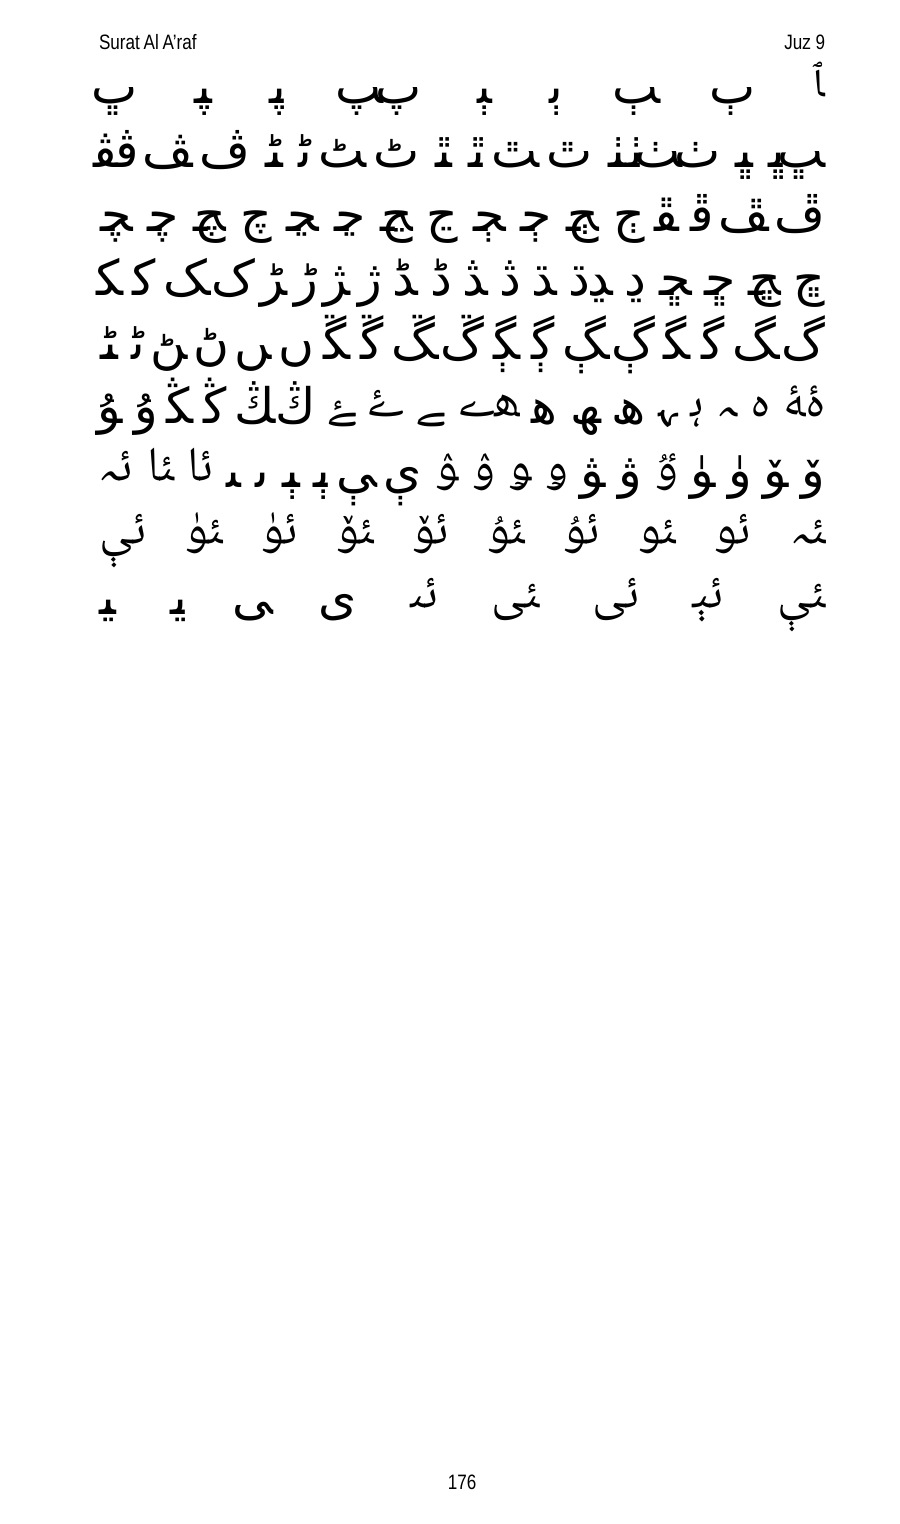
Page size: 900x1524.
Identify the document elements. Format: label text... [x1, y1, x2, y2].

text ﭑ ﭒ ﭓ ﭔ ﭕ ﭖﭗ ﭘ ﭙ ﭚ [99, 60, 825, 124]
text ﯷ ﯸ ﯹ ﯺ ﯻ ﯼ ﯽ ﯾ ﯿ [99, 571, 825, 635]
text ﭛﭜ ﭝ ﭞﭟﭠﭡ ﭢ ﭣ ﭤ ﭥ ﭦ ﭧ ﭨ ﭩ ﭪ ﭫ ﭬﭭ ﭮ ﭯ ﭰ ﭱ ﭲ ﭳ ﭴ ﭵ ﭶ ﭷ ﭸ ﭹ ﭺ ﭻ ﭼ ﭽ ﭾ ﭿ ﮀ ﮁ ﮂ ﮃﮄ ﮅ ﮆ ﮇ ﮈ ﮉ ﮊ ﮋ ﮌ ﮍ ﮎ ﮏ ﮐ ﮑ ﮒ ﮓ ﮔ ﮕ ﮖ ﮗ ﮘ ﮙ ﮚ ﮛ ﮜ ﮝ ﮞ ﮟ ﮠ ﮡ ﮢ ﮣ ﮤﮥ ﮦ ﮧ ﮨ ﮩ ﮪ ﮫ ﮬ ﮭﮮ ﮯ ﮰ ﮱ ﯓ ﯔ ﯕ ﯖ ﯗ ﯘ ﯙ ﯚ ﯛ ﯜ ﯝ ﯞ ﯟ ﯠ ﯡ ﯢ ﯣ ﯤ ﯥ ﯦ ﯧ ﯨ ﯩ ﯪ ﯫ ﯬ ﯭ ﯮ ﯯ ﯰ ﯱ ﯲ ﯳ ﯴ ﯵ ﯶ [99, 124, 825, 571]
